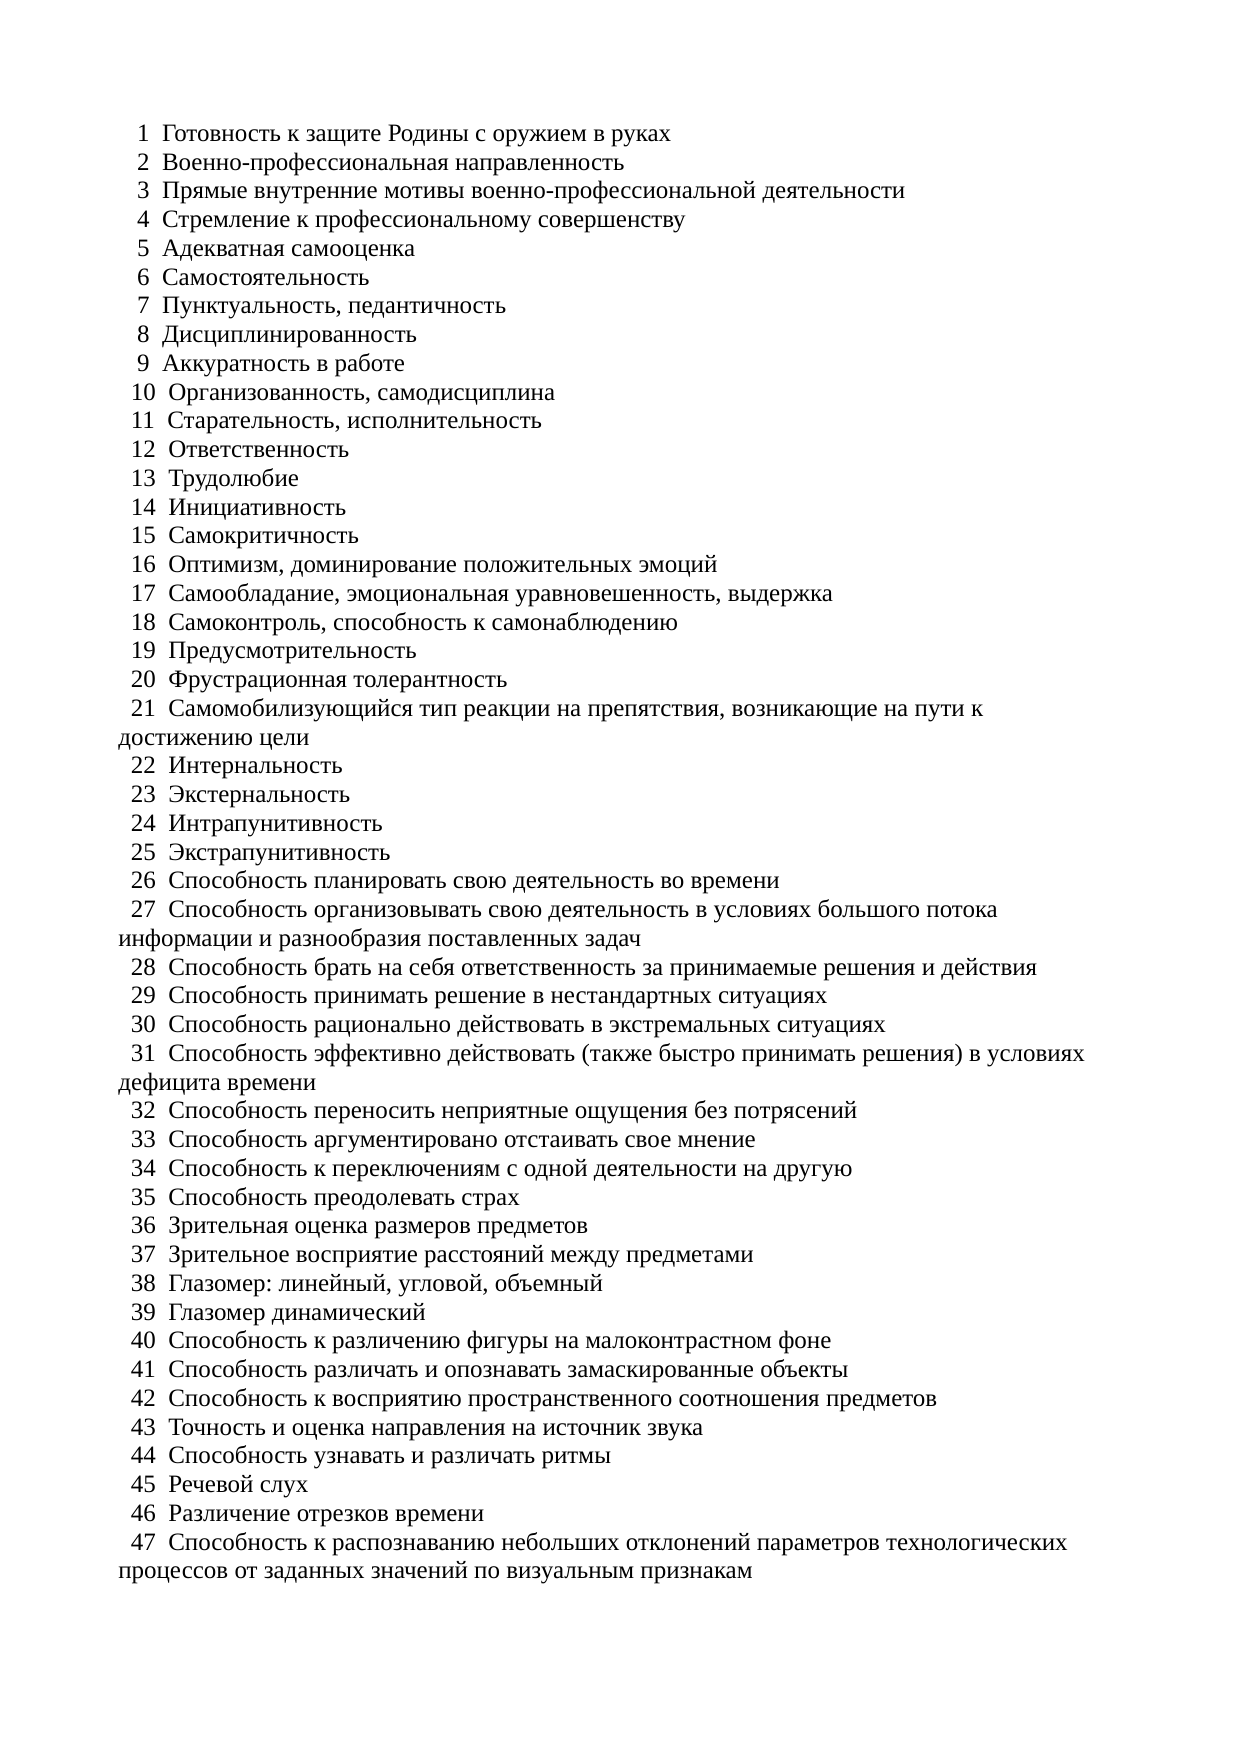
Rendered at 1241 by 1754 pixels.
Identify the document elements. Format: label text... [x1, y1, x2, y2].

text 43 Точность и оценка направления на источник звука [118, 1412, 1122, 1441]
text 44 Способность узнавать и различать ритмы [118, 1441, 1122, 1469]
text 14 Инициативность [118, 492, 1122, 521]
text 27 Способность организовывать свою деятельность в условиях большого потока информации и разнообразия поставленных задач [118, 894, 1122, 952]
text 20 Фрустрационная толерантность [118, 664, 1122, 693]
text 15 Самокритичность [118, 521, 1122, 549]
text 32 Способность переносить неприятные ощущения без потрясений [118, 1096, 1122, 1124]
text 38 Глазомер: линейный, угловой, объемный [118, 1268, 1122, 1297]
text 37 Зрительное восприятие расстояний между предметами [118, 1239, 1122, 1268]
text 13 Трудолюбие [118, 463, 1122, 492]
text 9 Аккуратность в работе [118, 348, 1122, 377]
text 12 Ответственность [118, 434, 1122, 463]
text 28 Способность брать на себя ответственность за принимаемые решения и действия [118, 952, 1122, 981]
text 21 Самомобилизующийся тип реакции на препятствия, возникающие на пути к достижению цели [118, 693, 1122, 751]
text 10 Организованность, самодисциплина [118, 377, 1122, 406]
text 8 Дисциплинированность [118, 319, 1122, 348]
text 42 Способность к восприятию пространственного соотношения предметов [118, 1383, 1122, 1412]
text 7 Пунктуальность, педантичность [118, 291, 1122, 319]
text 16 Оптимизм, доминирование положительных эмоций [118, 549, 1122, 578]
text 40 Способность к различению фигуры на малоконтрастном фоне [118, 1326, 1122, 1354]
text 31 Способность эффективно действовать (также быстро принимать решения) в условиях дефицита времени [118, 1038, 1122, 1096]
text 36 Зрительная оценка размеров предметов [118, 1211, 1122, 1239]
text 34 Способность к переключениям с одной деятельности на другую [118, 1153, 1122, 1182]
text 35 Способность преодолевать страх [118, 1182, 1122, 1211]
text 25 Экстрапунитивность [118, 837, 1122, 866]
text 24 Интрапунитивность [118, 808, 1122, 837]
text 46 Различение отрезков времени [118, 1498, 1122, 1527]
text 39 Глазомер динамический [118, 1297, 1122, 1326]
text 41 Способность различать и опознавать замаскированные объекты [118, 1354, 1122, 1383]
text 29 Способность принимать решение в нестандартных ситуациях [118, 981, 1122, 1009]
text 3 Прямые внутренние мотивы военно-профессиональной деятельности [118, 176, 1122, 204]
text 5 Адекватная самооценка [118, 233, 1122, 262]
text 22 Интернальность [118, 751, 1122, 779]
text 1 Готовность к защите Родины с оружием в руках [118, 118, 1122, 147]
text 11 Старательность, исполнительность [118, 406, 1122, 434]
text 4 Стремление к профессиональному совершенству [118, 204, 1122, 233]
text 47 Способность к распознаванию небольших отклонений параметров технологических процессов от заданных значений по визуальным признакам [118, 1527, 1122, 1584]
text 19 Предусмотрительность [118, 636, 1122, 664]
text 17 Самообладание, эмоциональная уравновешенность, выдержка [118, 578, 1122, 607]
text 33 Способность аргументировано отстаивать свое мнение [118, 1124, 1122, 1153]
text 26 Способность планировать свою деятельность во времени [118, 866, 1122, 894]
text 2 Военно-профессиональная направленность [118, 147, 1122, 176]
text 45 Речевой слух [118, 1469, 1122, 1498]
text 30 Способность рационально действовать в экстремальных ситуациях [118, 1009, 1122, 1038]
text 18 Самоконтроль, способность к самонаблюдению [118, 607, 1122, 636]
text 6 Самостоятельность [118, 262, 1122, 291]
text 23 Экстернальность [118, 779, 1122, 808]
